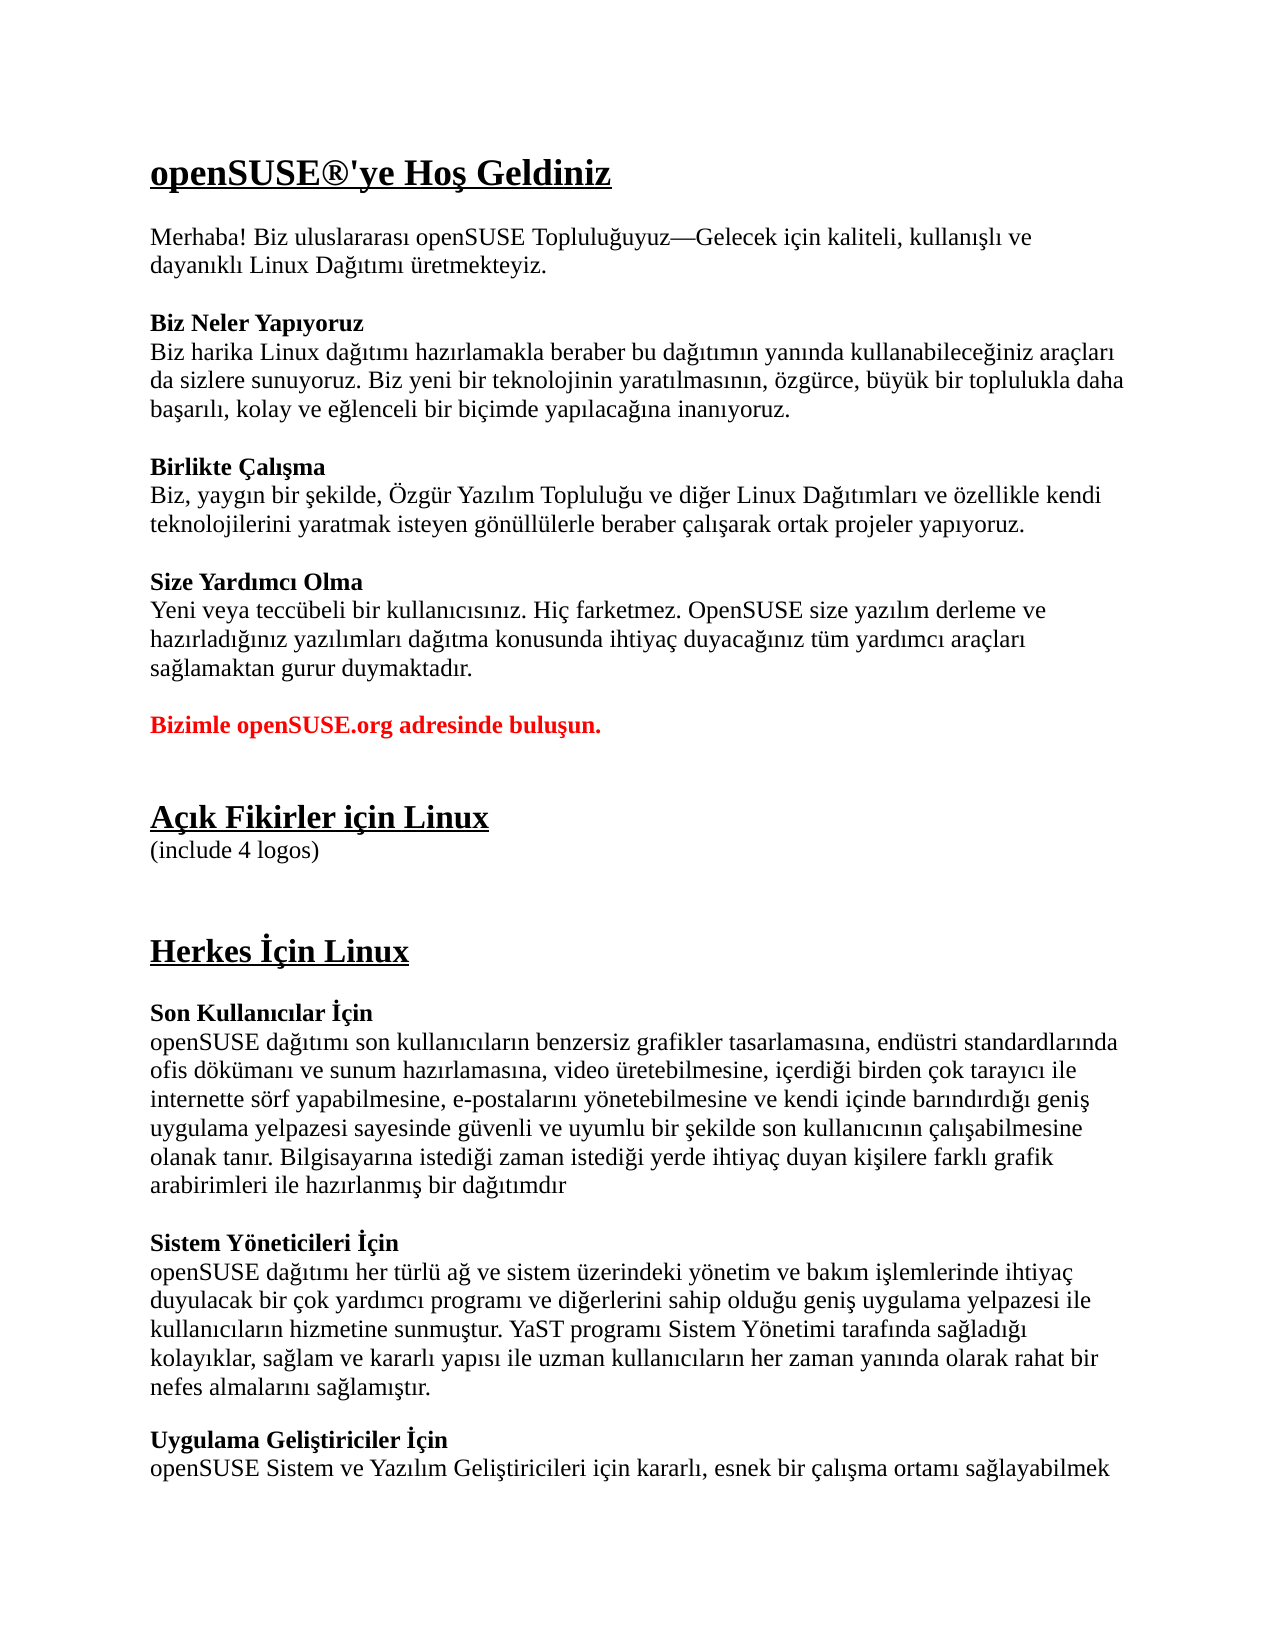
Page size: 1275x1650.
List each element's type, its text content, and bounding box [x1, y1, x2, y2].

text Bizimle openSUSE.org adresinde buluşun. [150, 711, 1125, 739]
text Yeni veya teccübeli bir kullanıcısınız. Hiç farketmez. OpenSUSE size yazılım derleme ve hazırladığınız yazılımları dağıtma konusunda ihtiyaç duyacağınız tüm yardımcı araçları sağlamaktan gurur duymaktadır. [150, 596, 1125, 682]
text openSUSE®'ye Hoş Geldiniz [150, 150, 1125, 193]
text openSUSE dağıtımı her türlü ağ ve sistem üzerindeki yönetim ve bakım işlemlerinde ihtiyaç duyulacak bir çok yardımcı programı ve diğerlerini sahip olduğu geniş uygulama yelpazesi ile kullanıcıların hizmetine sunmuştur. YaST programı Sistem Yönetimi tarafında sağladığı kolayıklar, sağlam ve kararlı yapısı ile uzman kullanıcıların her zaman yanında olarak rahat bir nefes almalarını sağlamıştır. [150, 1257, 1125, 1401]
text Son Kullanıcılar İçin [150, 998, 1125, 1027]
text Biz harika Linux dağıtımı hazırlamakla beraber bu dağıtımın yanında kullanabileceğiniz araçları da sizlere sunuyoruz. Biz yeni bir teknolojinin yaratılmasının, özgürce, büyük bir toplulukla daha başarılı, kolay ve eğlenceli bir biçimde yapılacağına inanıyoruz. [150, 337, 1125, 423]
text Merhaba! Biz uluslararası openSUSE Topluluğuyuz—Gelecek için kaliteli, kullanışlı ve dayanıklı Linux Dağıtımı üretmekteyiz. [150, 222, 1125, 279]
text Sistem Yöneticileri İçin [150, 1228, 1125, 1257]
text Uygulama Geliştiriciler İçin [150, 1425, 1125, 1453]
text openSUSE dağıtımı son kullanıcıların benzersiz grafikler tasarlamasına, endüstri standardlarında ofis dökümanı ve sunum hazırlamasına, video üretebilmesine, içerdiği birden çok tarayıcı ile internette sörf yapabilmesine, e-postalarını yönetebilmesine ve kendi içinde barındırdığı geniş uygulama yelpazesi sayesinde güvenli ve uyumlu bir şekilde son kullanıcının çalışabilmesine olanak tanır. Bilgisayarına istediği zaman istediği yerde ihtiyaç duyan kişilere farklı grafik arabirimleri ile hazırlanmış bir dağıtımdır [150, 1027, 1125, 1199]
text Herkes İçin Linux [150, 931, 1125, 969]
text Birlikte Çalışma [150, 452, 1125, 481]
text Açık Fikirler için Linux [150, 797, 1125, 835]
text Biz Neler Yapıyoruz [150, 308, 1125, 337]
text openSUSE Sistem ve Yazılım Geliştiricileri için kararlı, esnek bir çalışma ortamı sağlayabilmek [150, 1453, 1125, 1482]
text Biz, yaygın bir şekilde, Özgür Yazılım Topluluğu ve diğer Linux Dağıtımları ve özellikle kendi teknolojilerini yaratmak isteyen gönüllülerle beraber çalışarak ortak projeler yapıyoruz. [150, 481, 1125, 538]
text Size Yardımcı Olma [150, 567, 1125, 596]
text (include 4 logos) [150, 835, 1125, 864]
